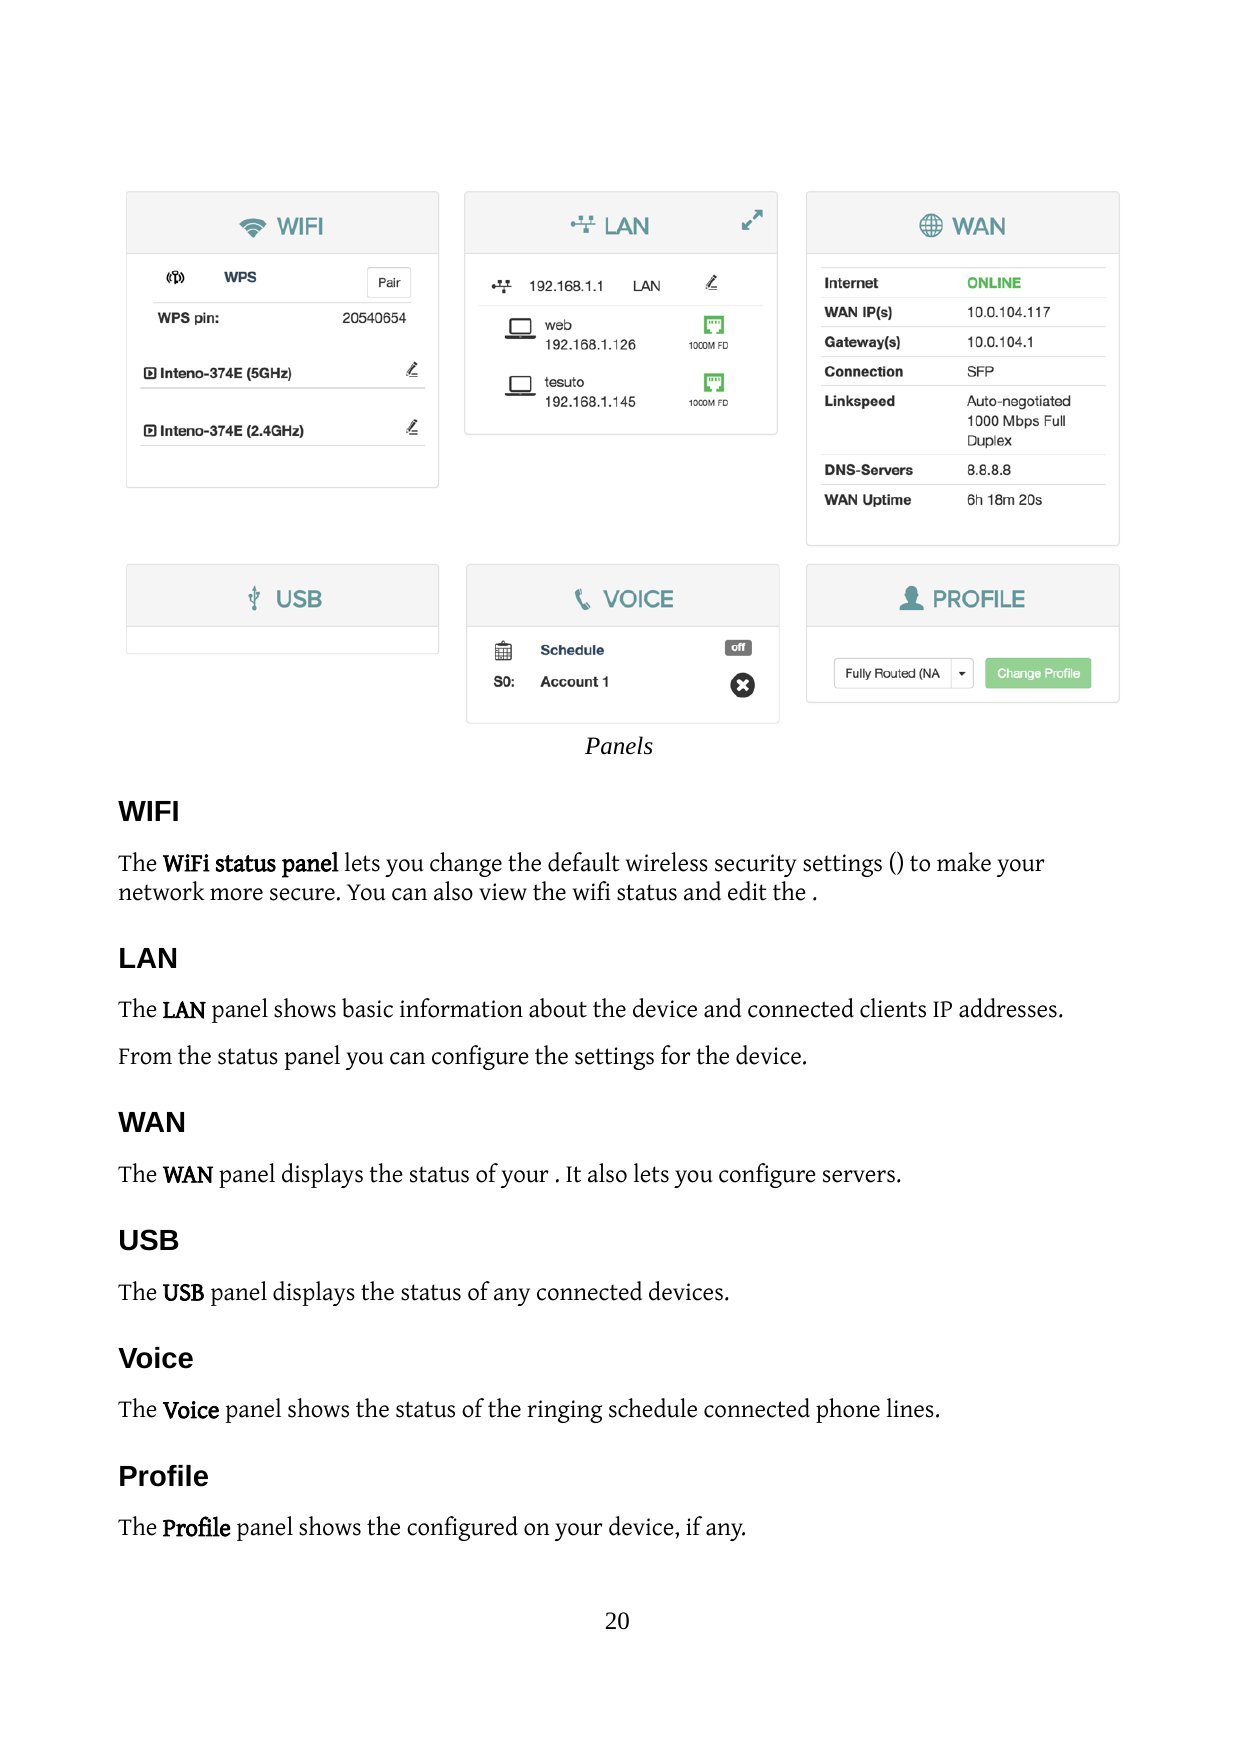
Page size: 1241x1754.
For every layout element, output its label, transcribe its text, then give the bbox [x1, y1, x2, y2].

subtitle USB [118, 1223, 1122, 1257]
text The Profile panel shows the configured on your device, if any. [118, 1514, 1122, 1543]
subtitle LAN [118, 941, 1122, 974]
text The USB panel displays the status of any connected devices. [118, 1278, 1122, 1307]
text The WiFi status panel lets you change the default wireless security settings () to make your network more secure. You can also view the wifi status and edit the . [118, 849, 1122, 907]
text The WAN panel displays the status of your . It also lets you configure servers. [118, 1160, 1122, 1189]
picture [118, 185, 1123, 732]
text The LAN panel shows basic information about the device and connected clients IP addresses. [118, 996, 1122, 1024]
subtitle Profile [118, 1459, 1122, 1492]
text The Voice panel shows the status of the ringing schedule connected phone lines. [118, 1396, 1122, 1425]
text Panels [118, 732, 1122, 760]
text From the status panel you can configure the settings for the device. [118, 1042, 1122, 1071]
subtitle Voice [118, 1341, 1122, 1374]
subtitle WAN [118, 1105, 1122, 1139]
subtitle WIFI [118, 794, 1122, 828]
